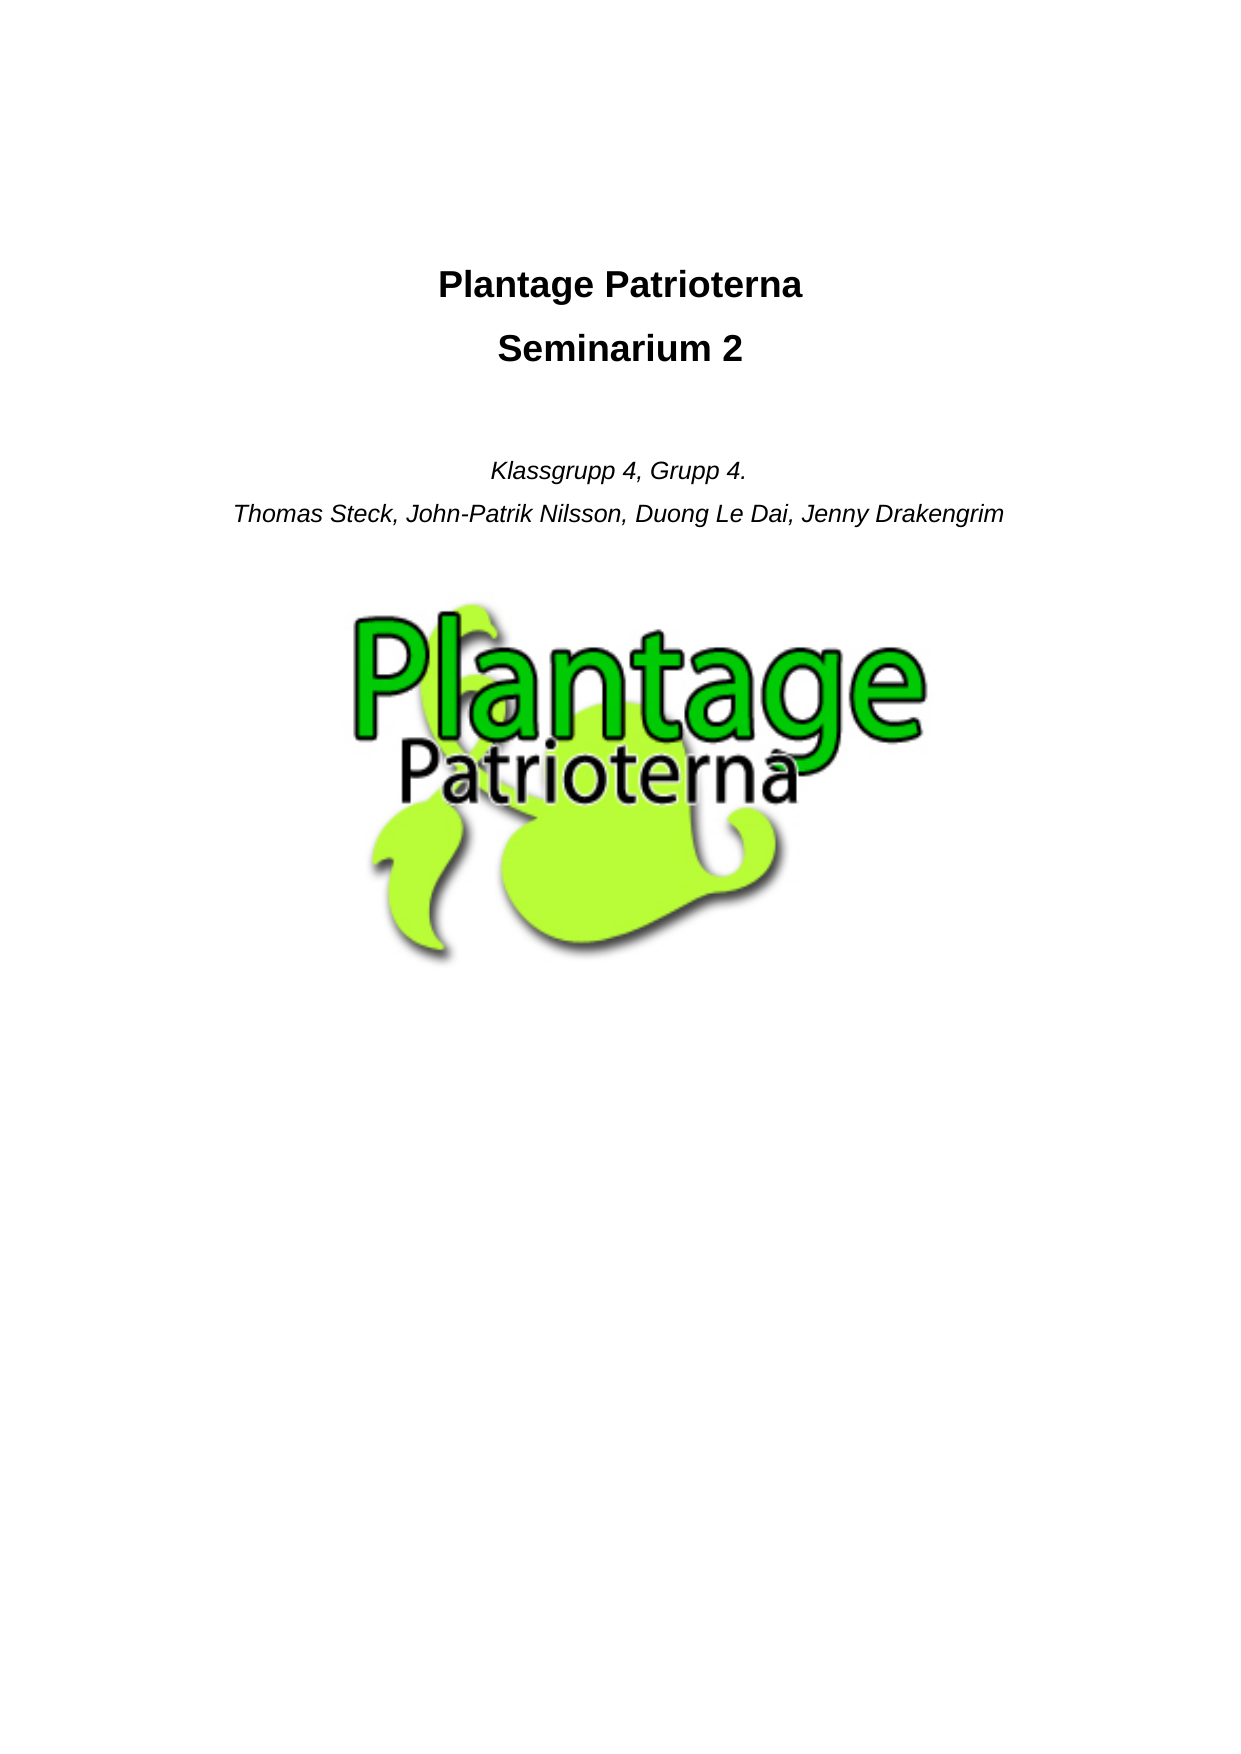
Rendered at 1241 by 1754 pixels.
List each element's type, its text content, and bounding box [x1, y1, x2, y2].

text Seminarium 2 [118, 327, 1122, 370]
text Klassgrupp 4, Grupp 4. [118, 456, 1122, 485]
text Thomas Steck, John-Patrik Nilsson, Duong Le Dai, Jenny Drakengrim [118, 499, 1122, 528]
picture [293, 558, 1031, 1009]
text Plantage Patrioterna [118, 262, 1122, 305]
